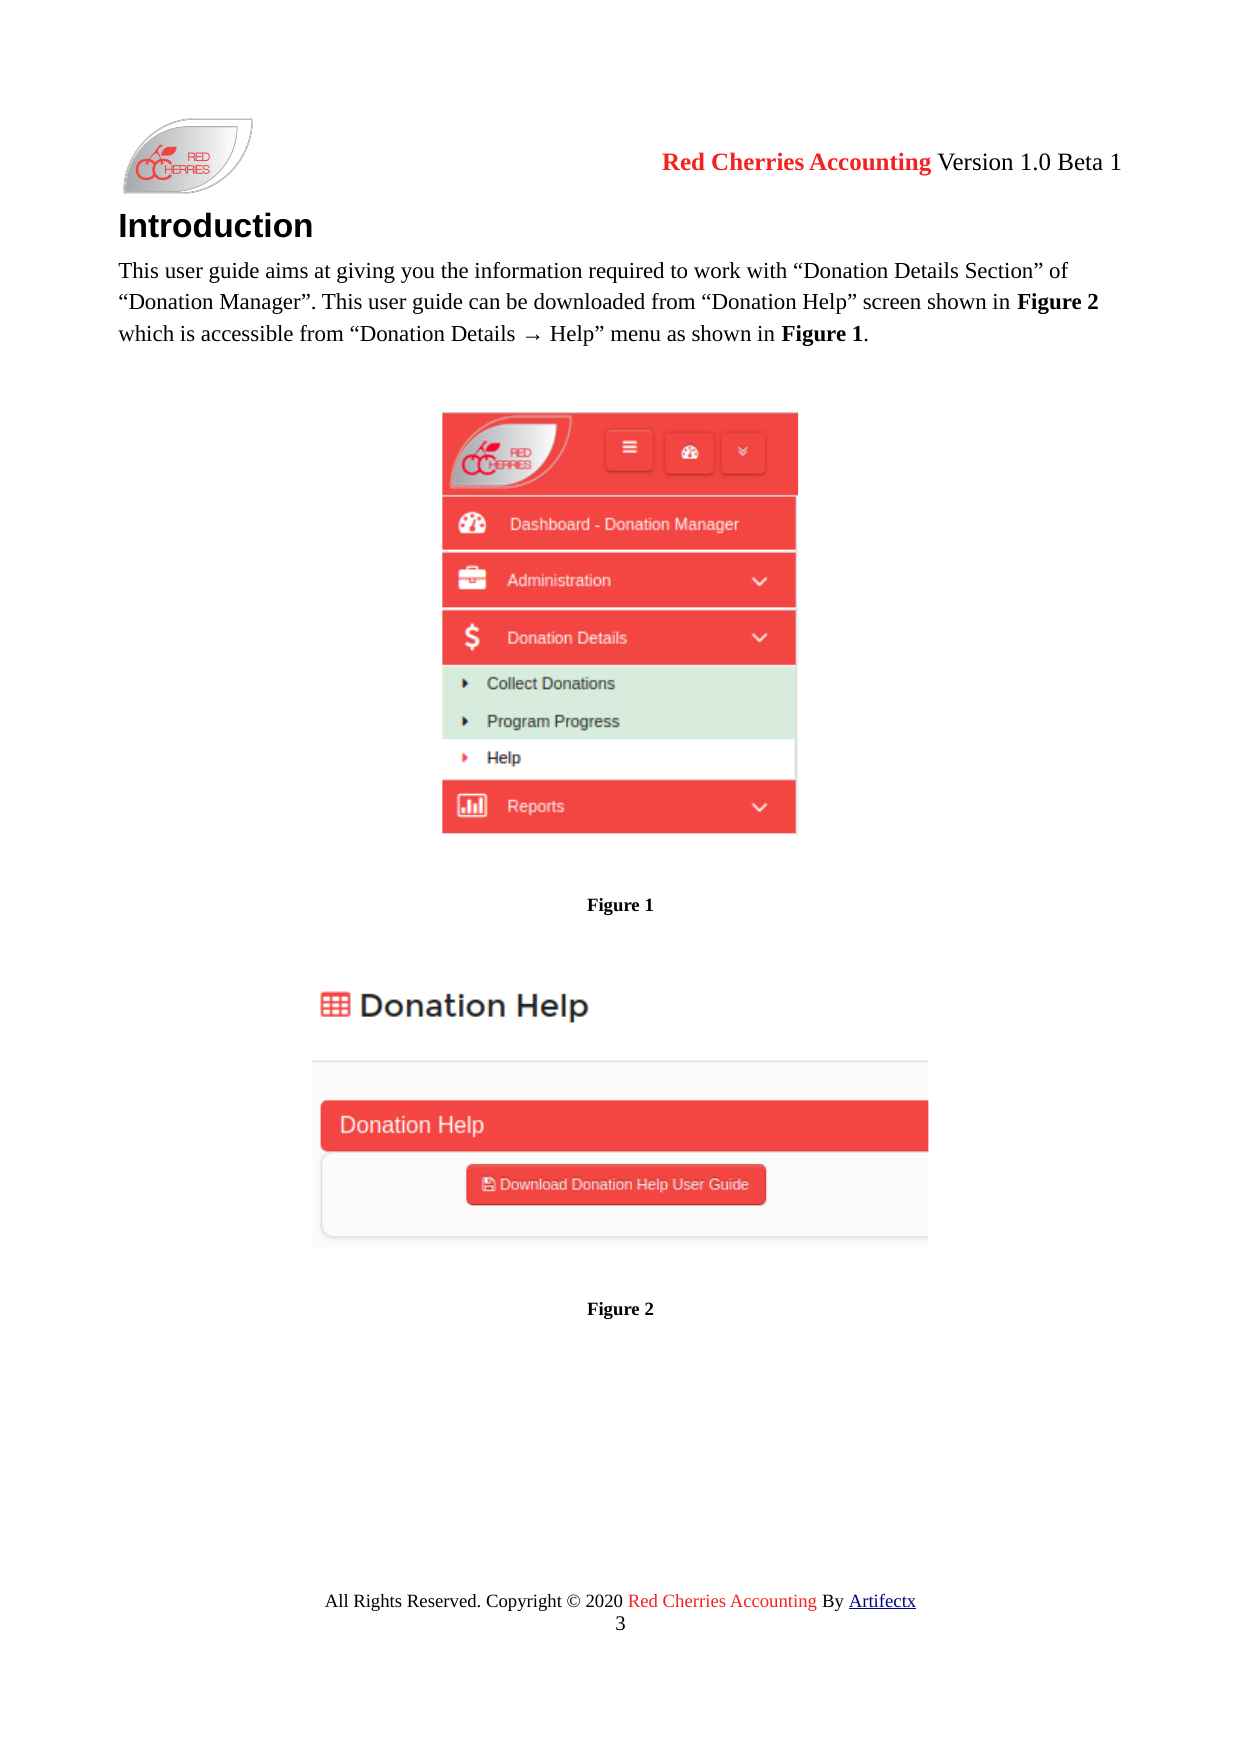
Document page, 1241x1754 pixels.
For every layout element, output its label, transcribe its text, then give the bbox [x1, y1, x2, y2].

text Figure 2 [118, 1298, 1122, 1319]
picture [442, 412, 799, 835]
subtitle Introduction [118, 206, 1122, 244]
text Figure 1 [118, 894, 1122, 916]
picture [122, 117, 254, 195]
picture [312, 980, 929, 1248]
text This user guide aims at giving you the information required to work with “Donation Details Section” of “Donation Manager”. This user guide can be downloaded from “Donation Help” screen shown in Figure 2 which is accessible from “Donation Details → Help” menu as shown in Figure 1. [118, 257, 1122, 346]
